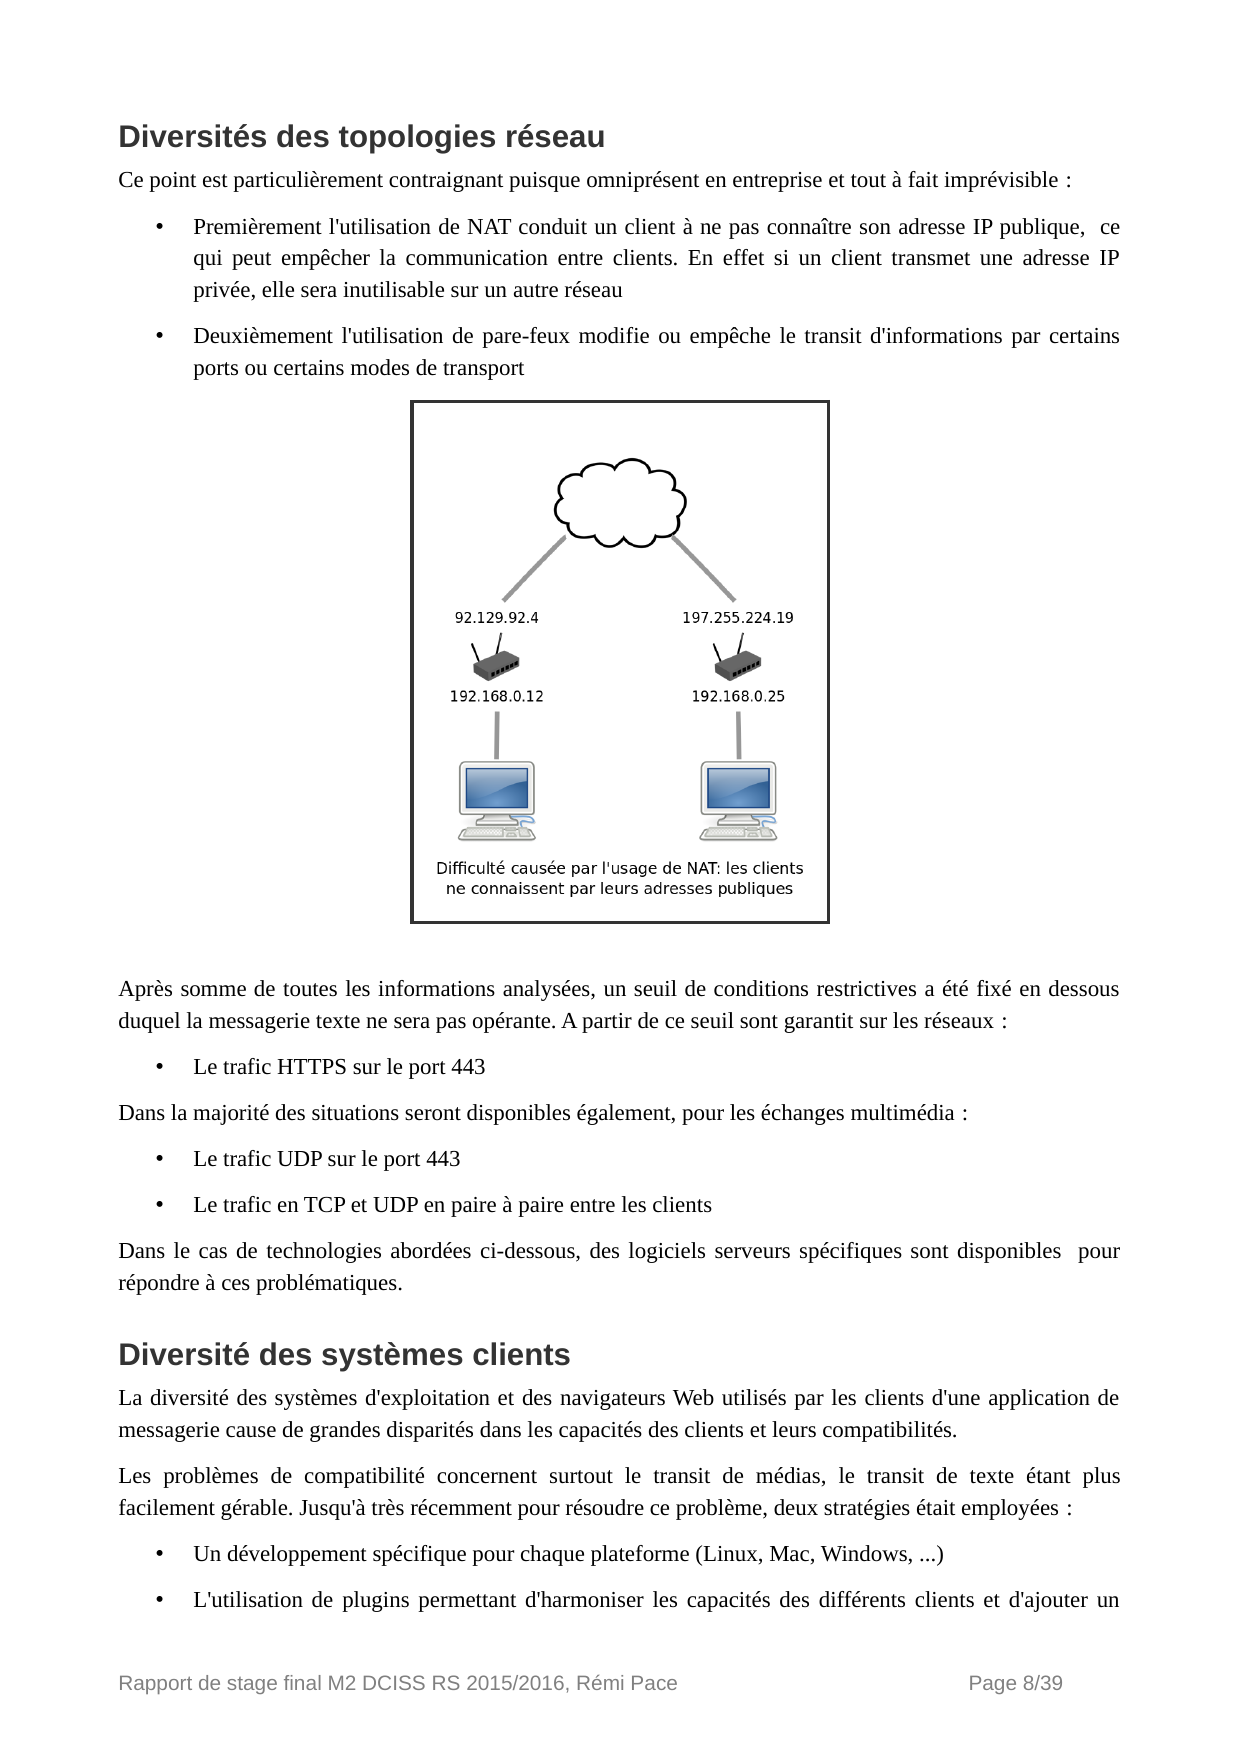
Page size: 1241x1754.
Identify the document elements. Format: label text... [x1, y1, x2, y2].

list Le trafic HTTPS sur le port 443 [156, 1053, 1122, 1079]
text Dans la majorité des situations seront disponibles également, pour les échanges multimédia : [118, 1099, 1122, 1125]
list L'utilisation de plugins permettant d'harmoniser les capacités des différents clients et d'ajouter un [156, 1586, 1122, 1612]
list Deuxièmement l'utilisation de pare-feux modifie ou empêche le transit d'informations par certains ports ou certains modes de transport [156, 322, 1122, 380]
text La diversité des systèmes d'exploitation et des navigateurs Web utilisés par les clients d'une application de messagerie cause de grandes disparités dans les capacités des clients et leurs compatibilités. [118, 1384, 1122, 1442]
text Après somme de toutes les informations analysées, un seuil de conditions restrictives a été fixé en dessous duquel la messagerie texte ne sera pas opérante. A partir de ce seuil sont garantit sur les réseaux : [118, 975, 1122, 1033]
list Un développement spécifique pour chaque plateforme (Linux, Mac, Windows, ...) [156, 1540, 1122, 1566]
subtitle Diversités des topologies réseau [118, 118, 1122, 154]
list Le trafic UDP sur le port 443 [156, 1145, 1122, 1171]
subtitle Diversité des systèmes clients [118, 1336, 1122, 1372]
list Premièrement l'utilisation de NAT conduit un client à ne pas connaître son adresse IP publique, ce qui peut empêcher la communication entre clients. En effet si un client transmet une adresse IP privée, elle sera inutilisable sur un autre réseau [156, 213, 1122, 302]
picture [437, 426, 803, 897]
text Ce point est particulièrement contraignant puisque omniprésent en entreprise et tout à fait imprévisible : [118, 167, 1122, 193]
text Les problèmes de compatibilité concernent surtout le transit de médias, le transit de texte étant plus facilement gérable. Jusqu'à très récemment pour résoudre ce problème, deux stratégies était employées : [118, 1462, 1122, 1520]
list Le trafic en TCP et UDP en paire à paire entre les clients [156, 1191, 1122, 1218]
text Dans le cas de technologies abordées ci-dessous, des logiciels serveurs spécifiques sont disponibles pour répondre à ces problématiques. [118, 1237, 1122, 1295]
